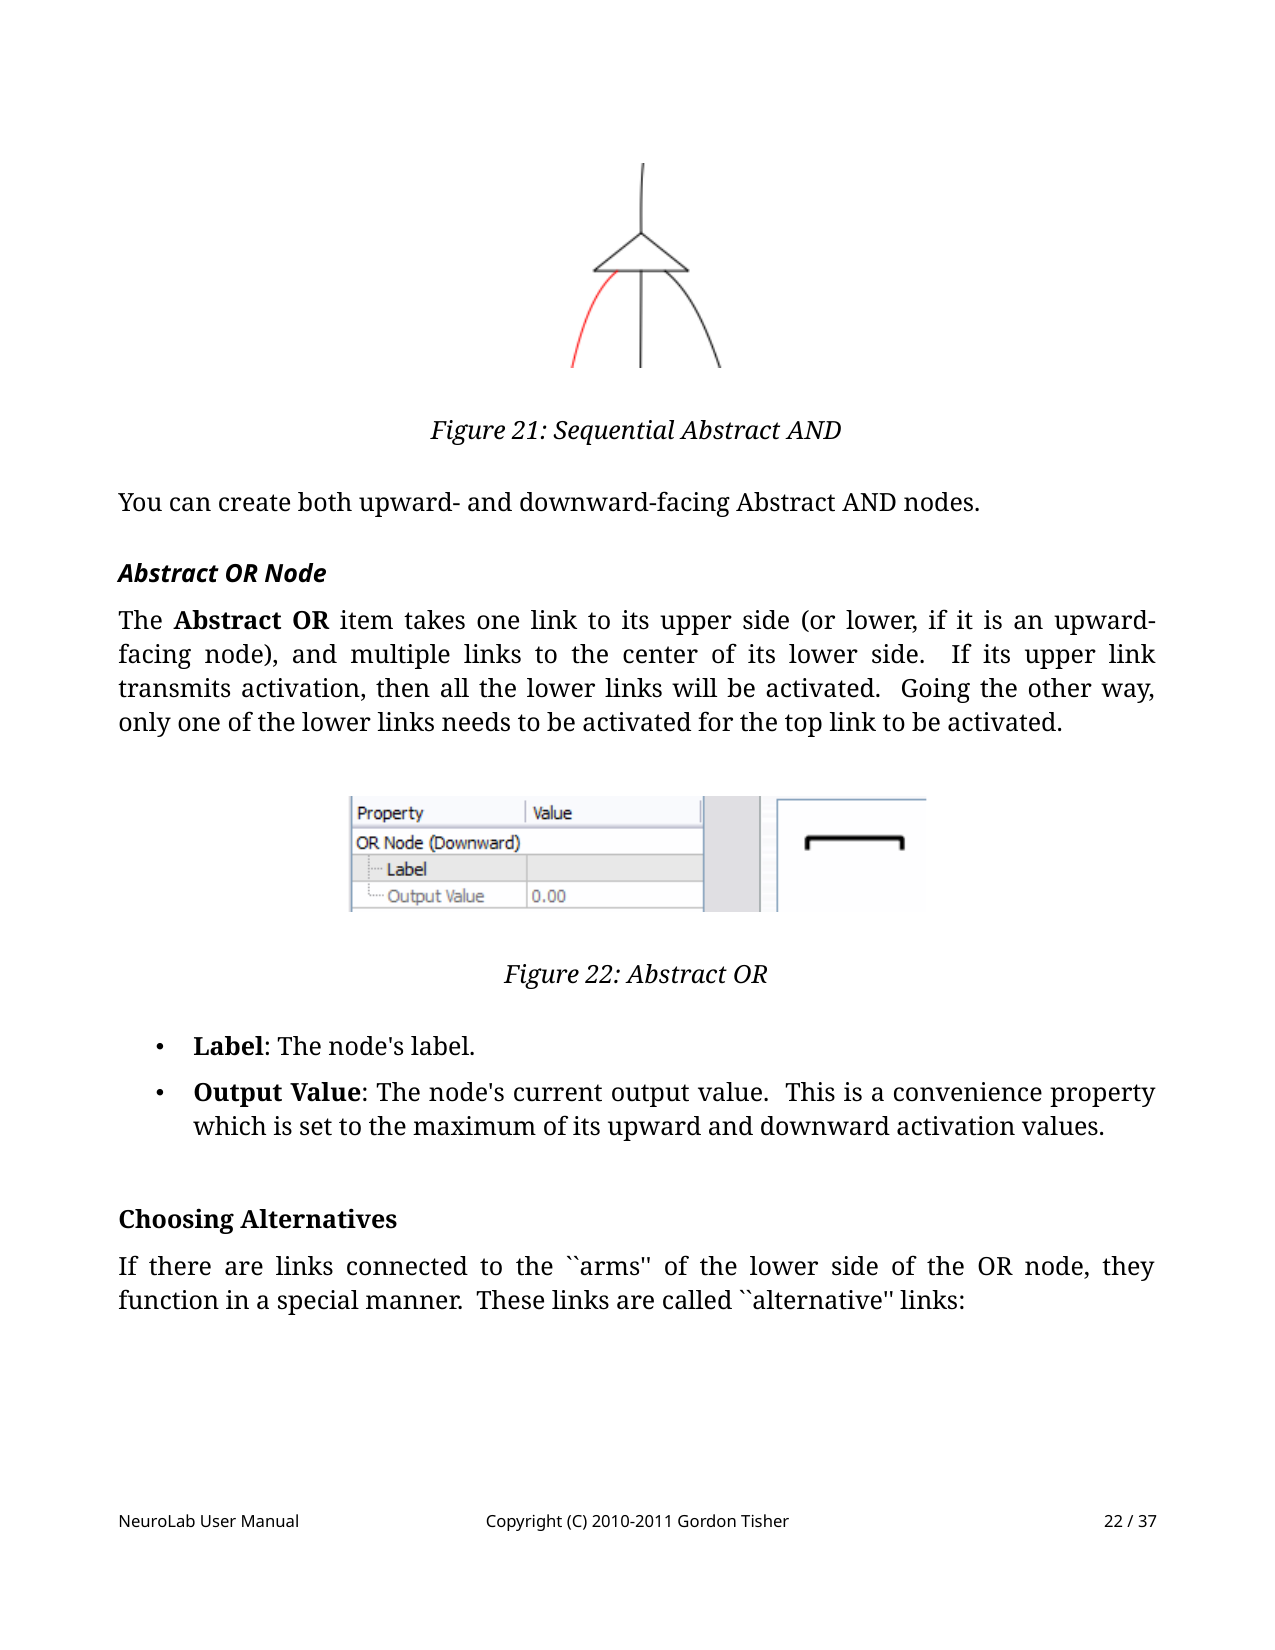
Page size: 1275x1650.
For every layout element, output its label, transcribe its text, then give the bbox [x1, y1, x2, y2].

picture [502, 163, 773, 368]
text Choosing Alternatives [118, 1202, 1157, 1236]
list Output Value: The node's current output value. This is a convenience property which is set to the maximum of its upward and downward activation values. [156, 1075, 1157, 1143]
text The Abstract OR item takes one link to its upper side (or lower, if it is an upward-facing node), and multiple links to the center of its lower side. If its upper link transmits activation, then all the lower links will be activated. Going the other way, only one of the lower links needs to be activated for the top link to be activated. [118, 602, 1157, 739]
text Figure 21: Sequential Abstract AND [118, 118, 1157, 447]
picture [348, 796, 927, 912]
subtitle Abstract OR Node [118, 556, 1157, 590]
list Label: The node's label. [156, 1028, 1157, 1062]
text If there are links connected to the ``arms'' of the lower side of the OR node, they function in a special manner. These links are called ``alternative'' links: [118, 1249, 1157, 1317]
text Figure 22: Abstract OR [118, 789, 1157, 991]
text You can create both upward- and downward-facing Abstract AND nodes. [118, 484, 1157, 518]
